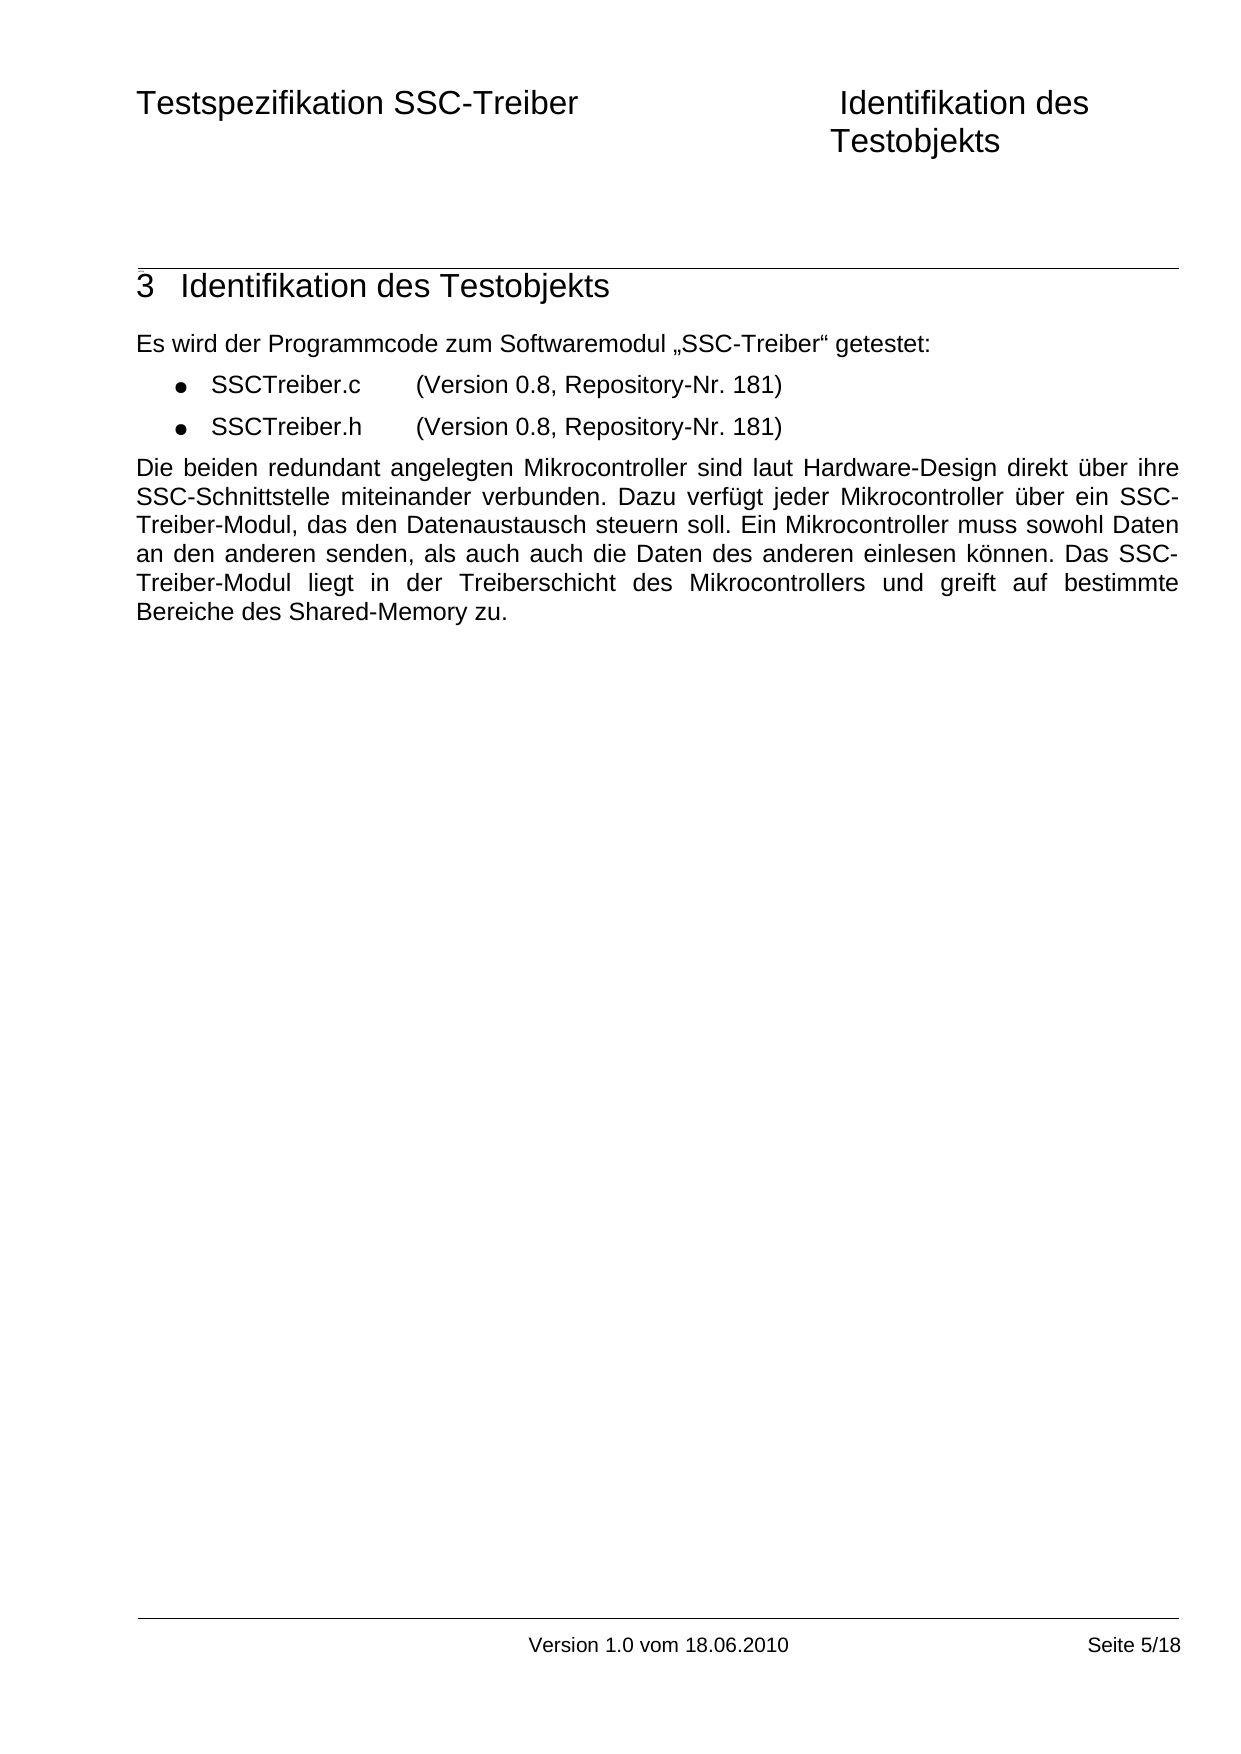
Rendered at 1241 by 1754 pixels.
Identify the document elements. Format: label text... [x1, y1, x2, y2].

list SSCTreiber.h (Version 0.8, Repository-Nr. 181) [173, 412, 1181, 441]
subtitle Identifikation des Testobjekts [544, 289, 1181, 304]
text Es wird der Programmcode zum Softwaremodul „SSC-Treiber“ getestet: [136, 329, 1181, 358]
list SSCTreiber.c (Version 0.8, Repository-Nr. 181) [173, 371, 1181, 399]
subtitle Identifikation des Testobjekts [136, 289, 543, 304]
text Die beiden redundant angelegten Mikrocontroller sind laut Hardware-Design direkt über ihre SSC-Schnittstelle miteinander verbunden. Dazu verfügt jeder Mikrocontroller über ein SSC-Treiber-Modul, das den Datenaustausch steuern soll. Ein Mikrocontroller muss sowohl Daten an den anderen senden, als auch auch die Daten des anderen einlesen können. Das SSC-Treiber-Modul liegt in der Treiberschicht des Mikrocontrollers und greift auf bestimmte Bereiche des Shared-Memory zu. [136, 453, 1181, 626]
